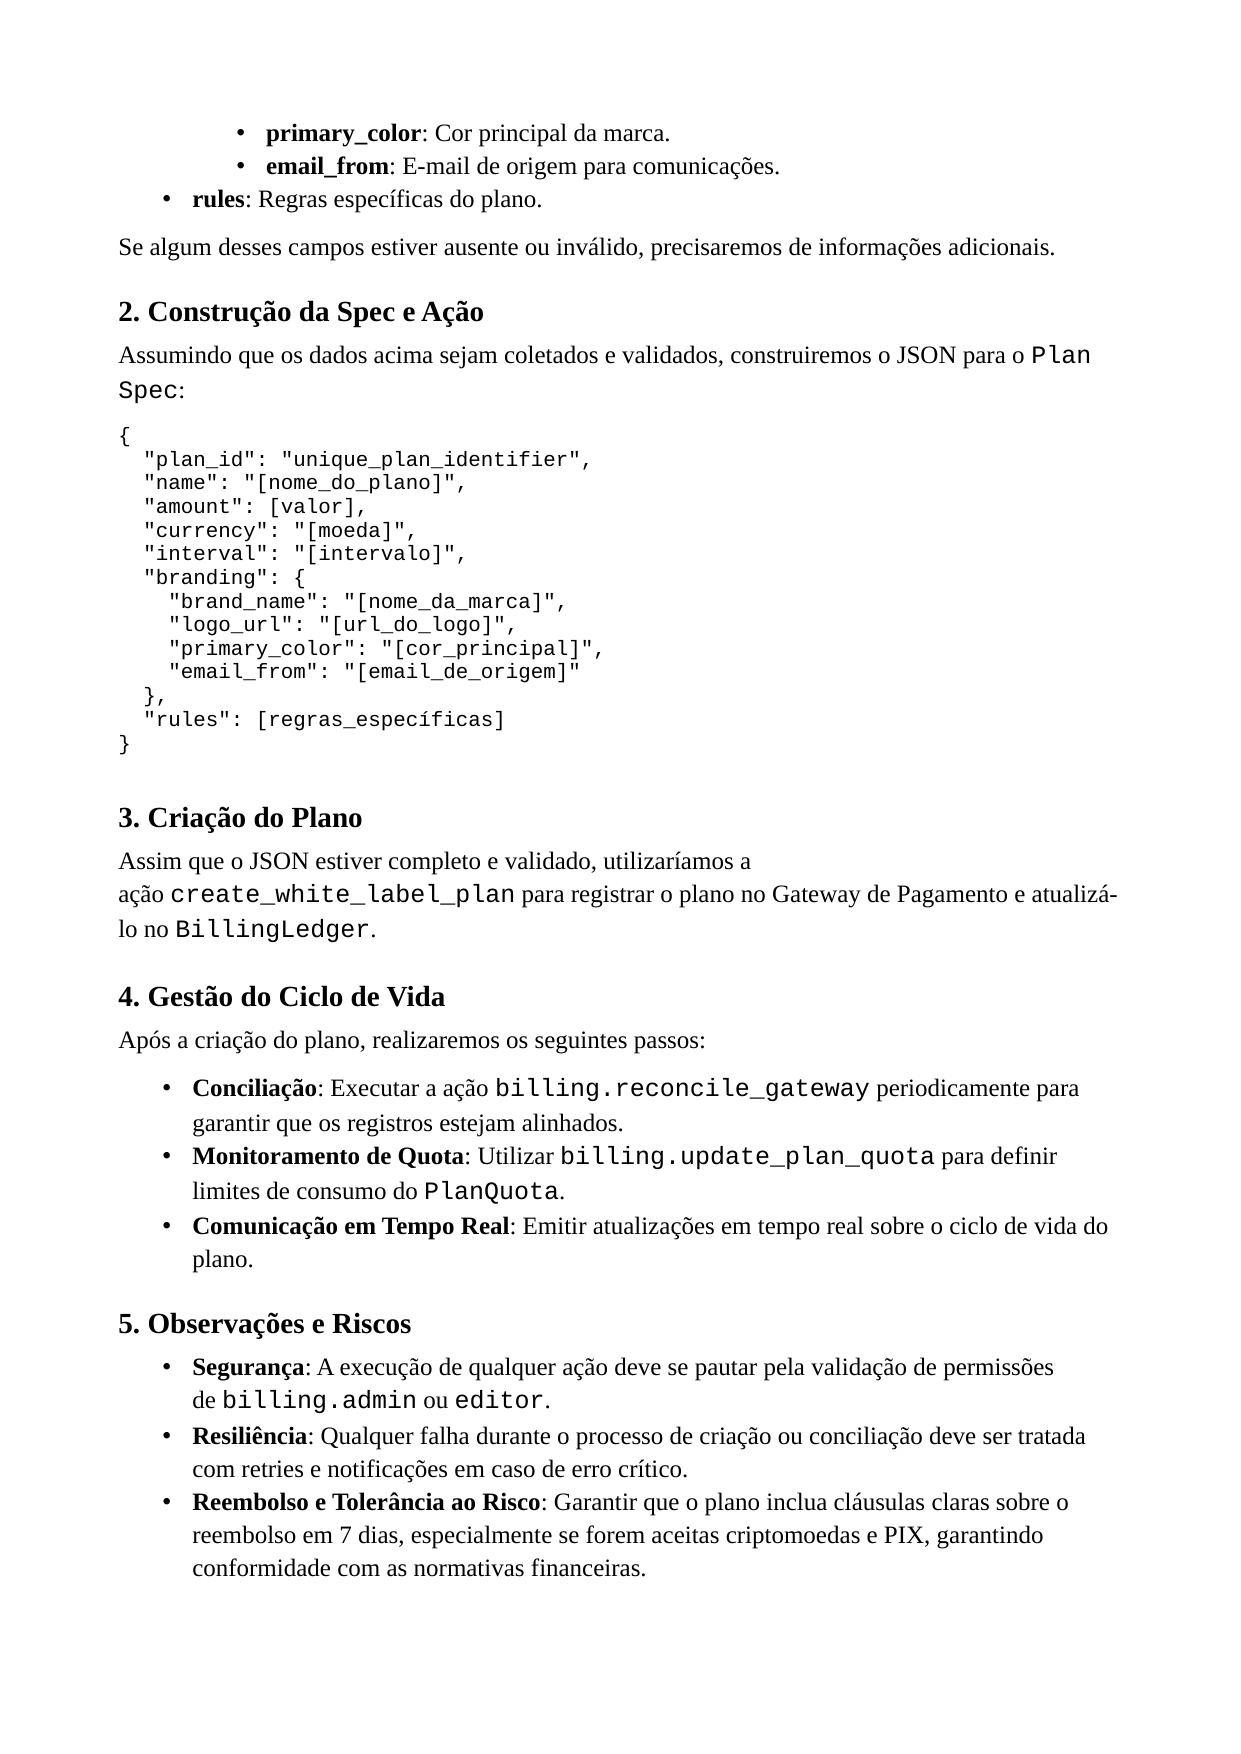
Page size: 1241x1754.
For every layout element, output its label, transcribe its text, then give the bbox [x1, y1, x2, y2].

text "plan_id": "unique_plan_identifier", [118, 449, 1122, 472]
list email_from: E-mail de origem para comunicações. [236, 151, 1122, 180]
list Monitoramento de Quota: Utilizar billing.update_plan_quota para definir limites de consumo do PlanQuota. [162, 1141, 1122, 1207]
text "currency": "[moeda]", [118, 520, 1122, 543]
text Assim que o JSON estiver completo e validado, utilizaríamos a ação create_white_label_plan para registrar o plano no Gateway de Pagamento e atualizá-lo no BillingLedger. [118, 846, 1122, 945]
text } [118, 732, 1122, 756]
text "brand_name": "[nome_da_marca]", [118, 591, 1122, 614]
list Resiliência: Qualquer falha durante o processo de criação ou conciliação deve ser tratada com retries e notificações em caso de erro crítico. [162, 1421, 1122, 1483]
subtitle 5. Observações e Riscos [118, 1306, 1122, 1340]
list primary_color: Cor principal da marca. [236, 118, 1122, 147]
list Segurança: A execução de qualquer ação deve se pautar pela validação de permissões de billing.admin ou editor. [162, 1352, 1122, 1416]
text "name": "[nome_do_plano]", [118, 472, 1122, 496]
text "primary_color": "[cor_principal]", [118, 638, 1122, 662]
list rules: Regras específicas do plano. [162, 184, 1122, 213]
subtitle 4. Gestão do Ciclo de Vida [118, 979, 1122, 1012]
subtitle 3. Criação do Plano [118, 800, 1122, 834]
text "amount": [valor], [118, 496, 1122, 520]
text "logo_url": "[url_do_logo]", [118, 614, 1122, 638]
text Após a criação do plano, realizaremos os seguintes passos: [118, 1025, 1122, 1054]
text "rules": [regras_específicas] [118, 709, 1122, 732]
subtitle 2. Construção da Spec e Ação [118, 294, 1122, 327]
text "branding": { [118, 567, 1122, 591]
text { [118, 425, 1122, 449]
list Reembolso e Tolerância ao Risco: Garantir que o plano inclua cláusulas claras sobre o reembolso em 7 dias, especialmente se forem aceitas criptomoedas e PIX, garantindo conformidade com as normativas financeiras. [162, 1487, 1122, 1582]
text }, [118, 685, 1122, 709]
list Conciliação: Executar a ação billing.reconcile_gateway periodicamente para garantir que os registros estejam alinhados. [162, 1073, 1122, 1136]
text Se algum desses campos estiver ausente ou inválido, precisaremos de informações adicionais. [118, 232, 1122, 261]
text "email_from": "[email_de_origem]" [118, 662, 1122, 685]
text Assumindo que os dados acima sejam coletados e validados, construiremos o JSON para o Plan Spec: [118, 340, 1122, 406]
list Comunicação em Tempo Real: Emitir atualizações em tempo real sobre o ciclo de vida do plano. [162, 1211, 1122, 1273]
text "interval": "[intervalo]", [118, 543, 1122, 567]
